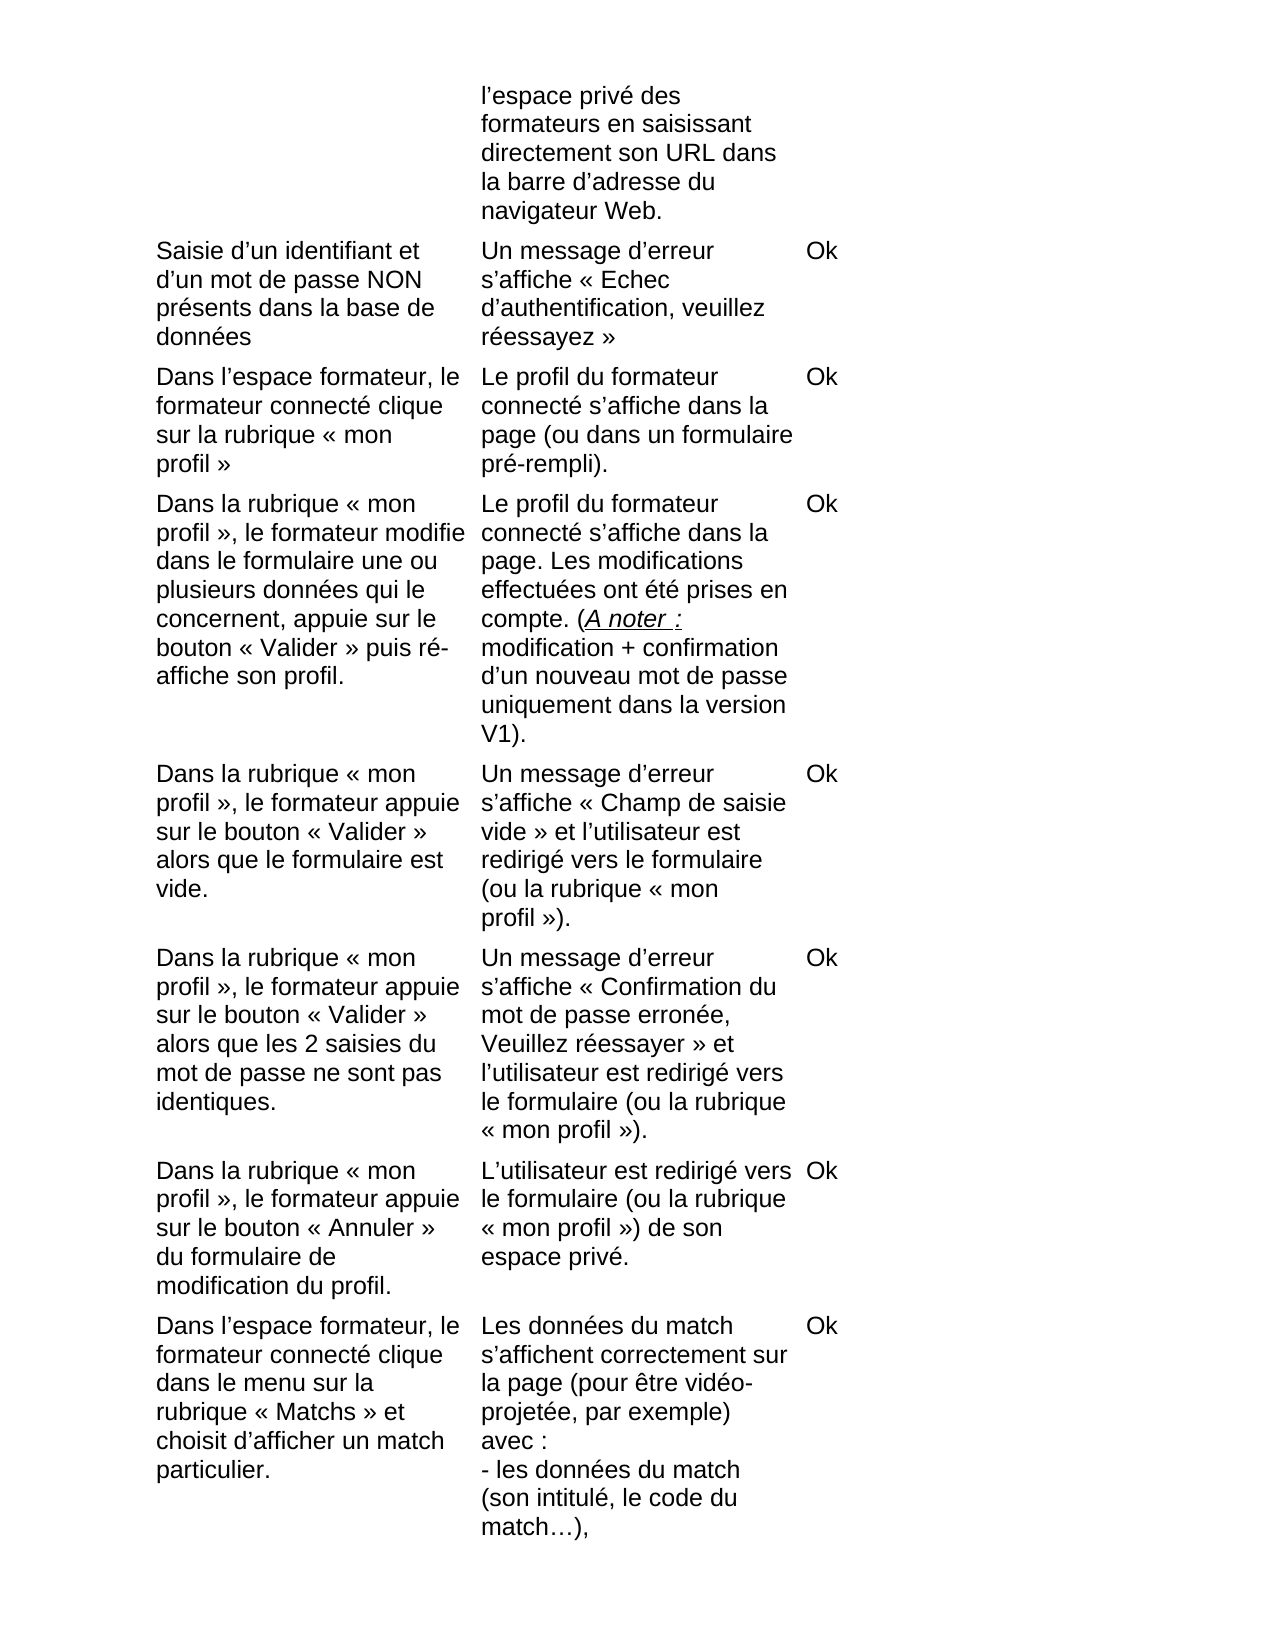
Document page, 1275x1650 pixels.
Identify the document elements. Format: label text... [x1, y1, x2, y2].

table_cell Ok [800, 753, 1125, 937]
table_cell Saisie d’un identifiant et d’un mot de passe NON présents dans la base de données [150, 230, 475, 357]
table_cell Dans l’espace formateur, le formateur connecté clique sur la rubrique « mon profil » [150, 357, 475, 483]
table_cell [150, 75, 475, 230]
table_cell Un message d’erreur s’affiche « Champ de saisie vide » et l’utilisateur est redirigé vers le formulaire (ou la rubrique « mon profil »). [475, 753, 800, 937]
table_cell Ok [800, 937, 1125, 1150]
table_cell Les données du match s’affichent correctement sur la page (pour être vidéo-projetée, par exemple) avec : - les données du match (son intitulé, le code du match…), [475, 1305, 800, 1547]
table_cell Ok [800, 1305, 1125, 1547]
table_cell Dans la rubrique « mon profil », le formateur appuie sur le bouton « Valider » alors que les 2 saisies du mot de passe ne sont pas identiques. [150, 937, 475, 1150]
table_cell Ok [800, 483, 1125, 753]
table_cell Dans la rubrique « mon profil », le formateur appuie sur le bouton « Valider » alors que le formulaire est vide. [150, 753, 475, 937]
table_cell Ok [800, 230, 1125, 357]
table_cell Dans la rubrique « mon profil », le formateur modifie dans le formulaire une ou plusieurs données qui le concernent, appuie sur le bouton « Valider » puis ré-affiche son profil. [150, 483, 475, 753]
table_cell [800, 75, 1125, 230]
table_cell l’espace privé des formateurs en saisissant directement son URL dans la barre d’adresse du navigateur Web. [475, 75, 800, 230]
table_cell Ok [800, 357, 1125, 483]
table_cell Dans la rubrique « mon profil », le formateur appuie sur le bouton « Annuler » du formulaire de modification du profil. [150, 1150, 475, 1305]
table_cell Le profil du formateur connecté s’affiche dans la page (ou dans un formulaire pré-rempli). [475, 357, 800, 483]
table_cell Ok [800, 1150, 1125, 1305]
table_cell Dans l’espace formateur, le formateur connecté clique dans le menu sur la rubrique « Matchs » et choisit d’afficher un match particulier. [150, 1305, 475, 1547]
table_cell Un message d’erreur s’affiche « Confirmation du mot de passe erronée, Veuillez réessayer » et l’utilisateur est redirigé vers le formulaire (ou la rubrique « mon profil »). [475, 937, 800, 1150]
table_cell L’utilisateur est redirigé vers le formulaire (ou la rubrique « mon profil ») de son espace privé. [475, 1150, 800, 1305]
table_cell Le profil du formateur connecté s’affiche dans la page. Les modifications effectuées ont été prises en compte. (A noter : modification + confirmation d’un nouveau mot de passe uniquement dans la version V1). [475, 483, 800, 753]
table_cell Un message d’erreur s’affiche « Echec d’authentification, veuillez réessayez » [475, 230, 800, 357]
